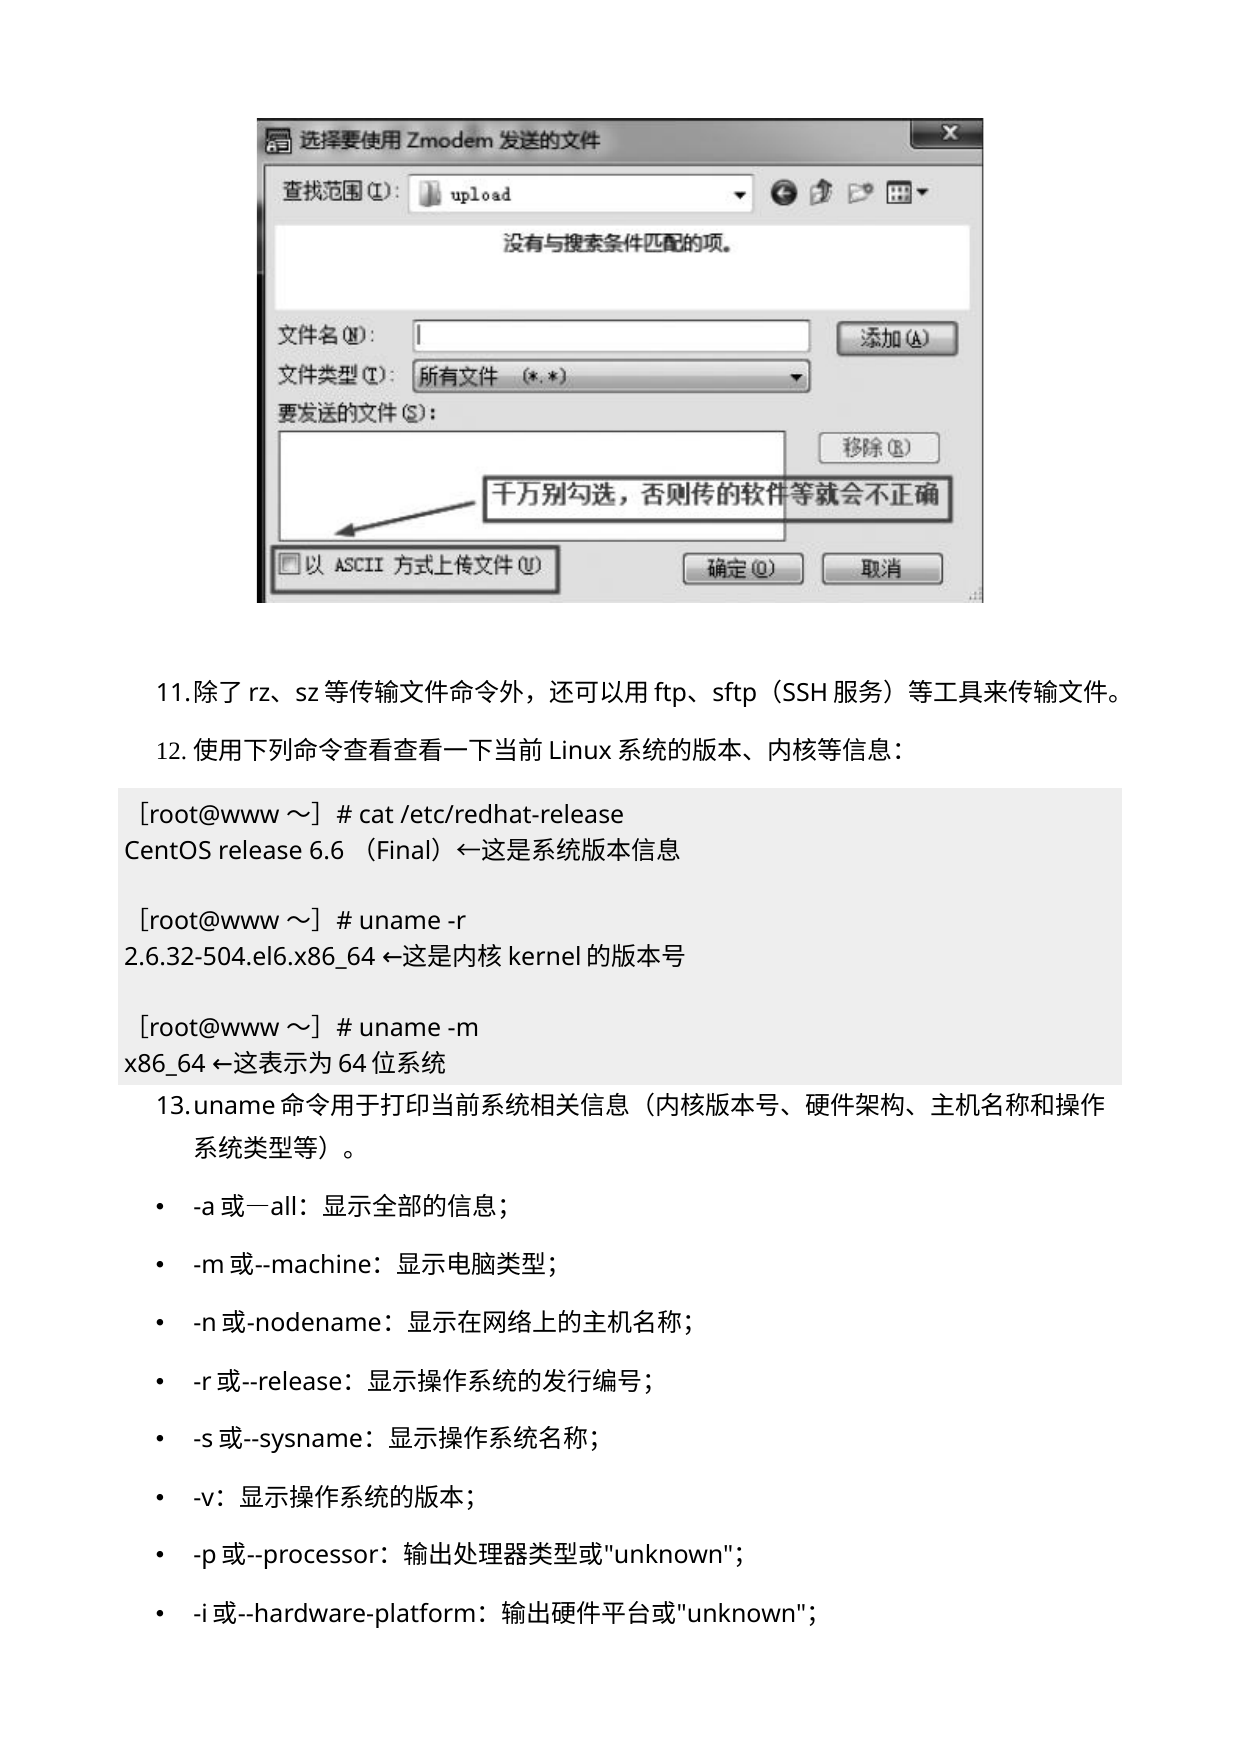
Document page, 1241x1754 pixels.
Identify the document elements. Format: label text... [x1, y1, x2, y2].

picture [256, 118, 984, 603]
list -i或--hardware-platform：输出硬件平台或"unknown"； [156, 1593, 1122, 1629]
list 使用下列命令查看查看一下当前Linux系统的版本、内核等信息： [156, 730, 1122, 767]
list -a或—all：显示全部的信息； [156, 1187, 1122, 1223]
list -r或--release：显示操作系统的发行编号； [156, 1361, 1122, 1397]
list uname命令用于打印当前系统相关信息（内核版本号、硬件架构、主机名称和操作系统类型等）。 [156, 1085, 1122, 1165]
list -s或--sysname：显示操作系统名称； [156, 1419, 1122, 1455]
list -p或--processor：输出处理器类型或"unknown"； [156, 1535, 1122, 1571]
list -v：显示操作系统的版本； [156, 1477, 1122, 1513]
list -n或-nodename：显示在网络上的主机名称； [156, 1303, 1122, 1339]
table_header ［root@www ～］# cat /etc/redhat-release CentOS release 6.6 （Final）←这是系统版本信息 ［root@www ～］# uname -r 2.6.32-504.el6.x86_64 ←这是内核kernel的版本号 ［root@www ～］# uname -m x86_64 ←这表示为64位系统 [118, 788, 1122, 1085]
list -m或--machine：显示电脑类型； [156, 1245, 1122, 1281]
list 除了rz、sz等传输文件命令外，还可以用ftp、sftp（SSH服务）等工具来传输文件。 [156, 672, 1122, 708]
